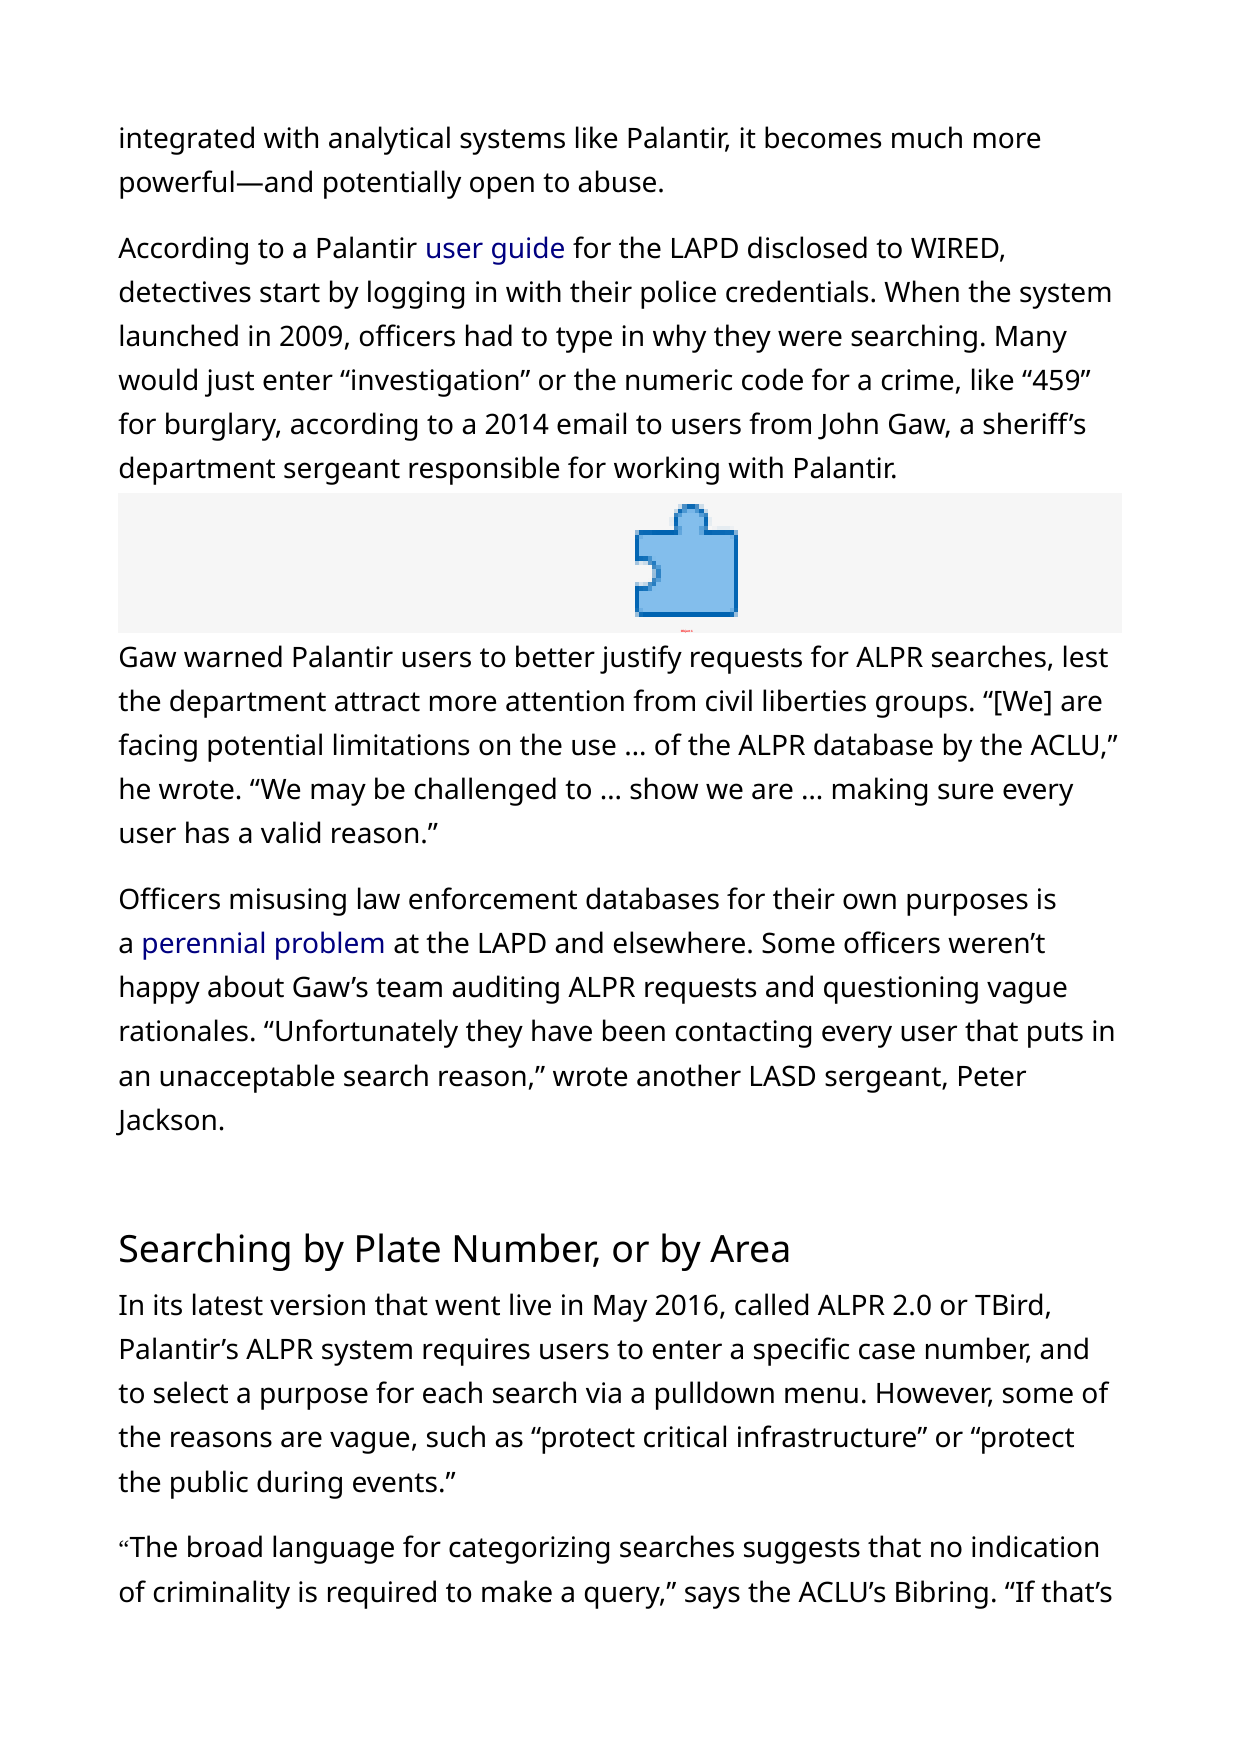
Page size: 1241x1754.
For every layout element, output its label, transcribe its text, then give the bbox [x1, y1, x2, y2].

text According to a Palantir user guide for the LAPD disclosed to WIRED, detectives start by logging in with their police credentials. When the system launched in 2009, officers had to type in why they were searching. Many would just enter “investigation” or the numeric code for a crime, like “459” for burglary, according to a 2014 email to users from John Gaw, a sheriff’s department sergeant responsible for working with Palantir. [118, 228, 1122, 487]
subtitle Searching by Plate Number, or by Area [118, 1222, 1122, 1273]
text In its latest version that went live in May 2016, called ALPR 2.0 or TBird, Palantir’s ALPR system requires users to enter a specific case number, and to select a purpose for each search via a pulldown menu. However, some of the reasons are vague, such as “protect critical infrastructure” or “protect the public during events.” [118, 1286, 1122, 1500]
text Officers misusing law enforcement databases for their own purposes is a perennial problem at the LAPD and elsewhere. Some officers weren’t happy about Gaw’s team auditing ALPR requests and questioning vague rationales. “Unfortunately they have been contacting every user that puts in an unacceptable search reason,” wrote another LASD sergeant, Peter Jackson. [118, 879, 1122, 1138]
text integrated with analytical systems like Palantir, it becomes much more powerful—and potentially open to abuse. [118, 118, 1122, 201]
text “The broad language for categorizing searches suggests that no indication of criminality is required to make a query,” says the ACLU’s Bibring. “If that’s [118, 1528, 1122, 1610]
text Gaw warned Palantir users to better justify requests for ALPR searches, lest the department attract more attention from civil liberties groups. “[We] are facing potential limitations on the use … of the ALPR database by the ACLU,” he wrote. “We may be challenged to … show we are … making sure every user has a valid reason.” [118, 637, 1122, 852]
